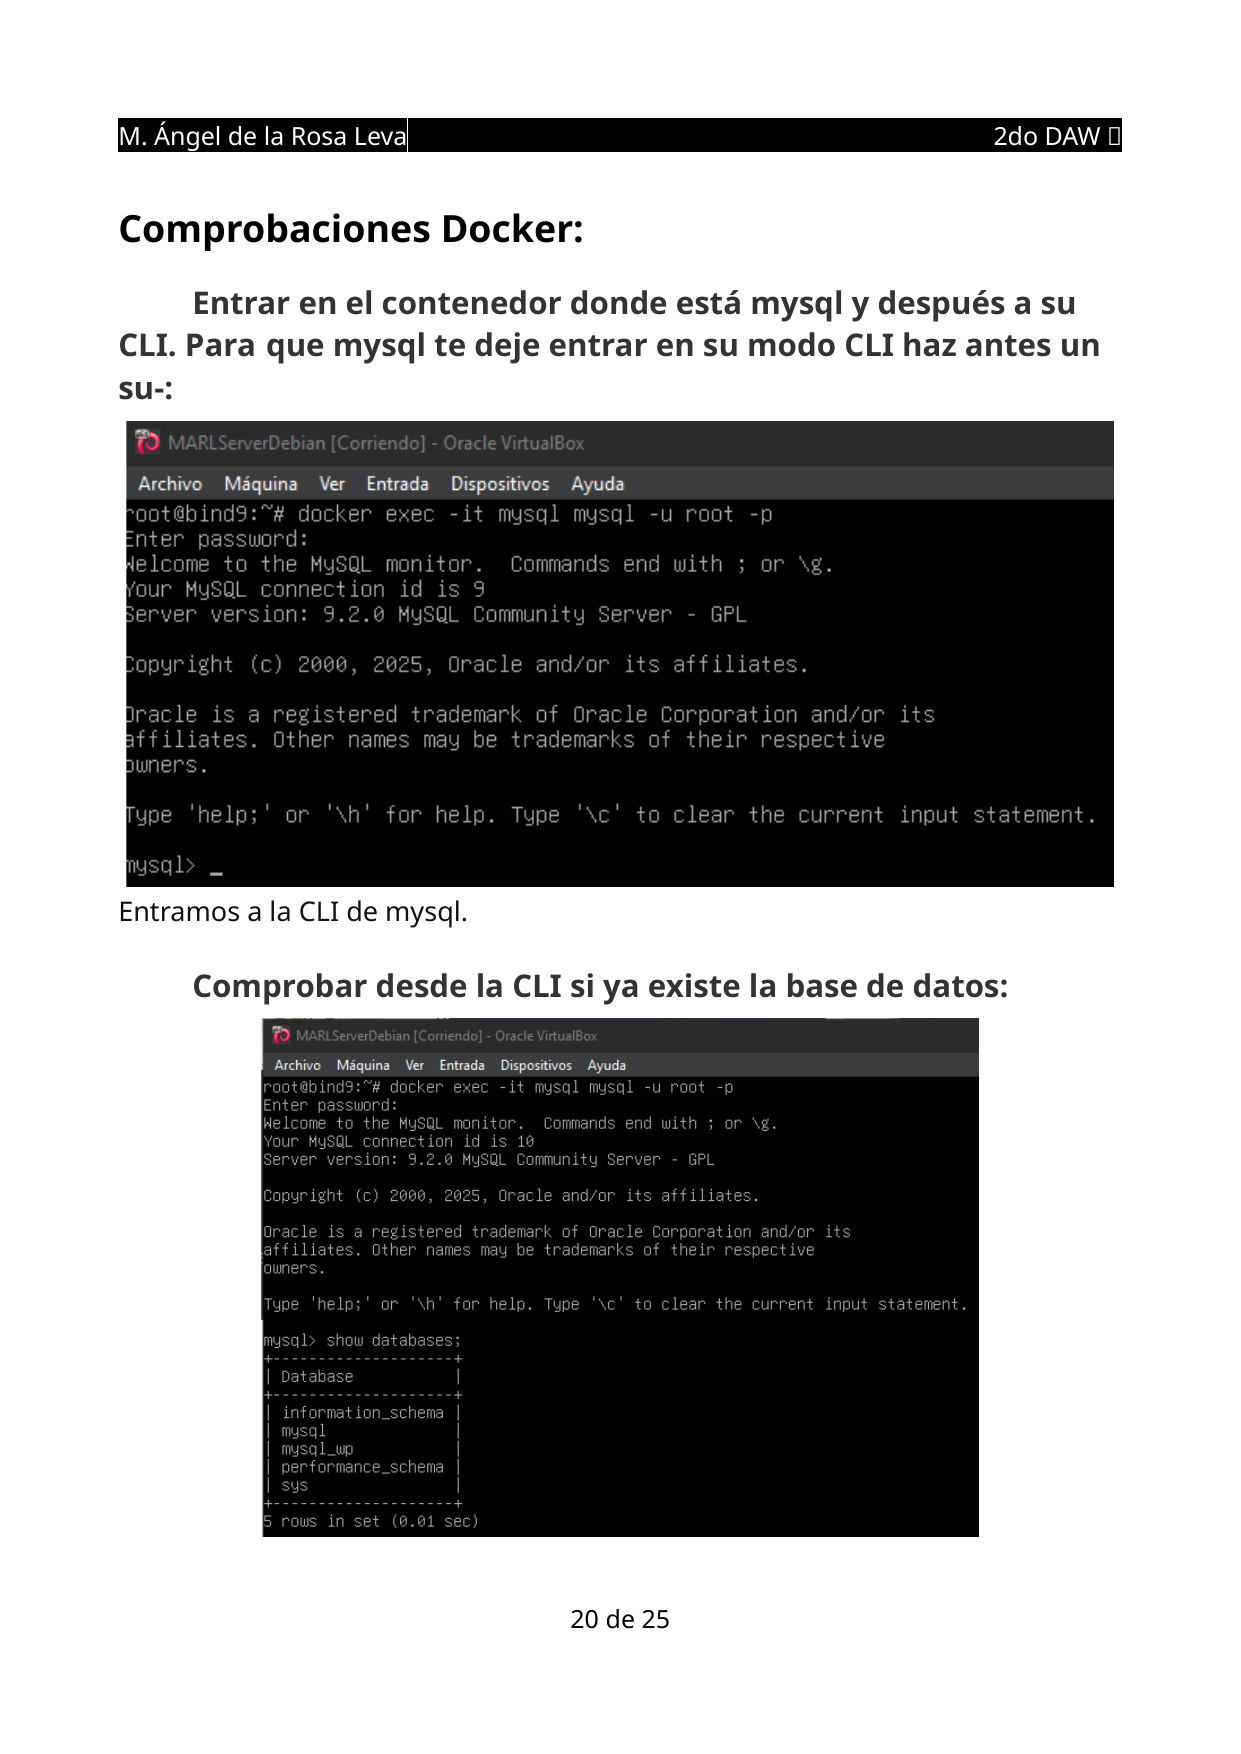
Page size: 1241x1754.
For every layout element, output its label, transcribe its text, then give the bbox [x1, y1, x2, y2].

text Entramos a la CLI de mysql. [118, 421, 1122, 929]
picture [261, 1018, 979, 1537]
subtitle Comprobar desde la CLI si ya existe la base de datos: [118, 964, 1122, 1006]
subtitle Comprobaciones Docker: [118, 202, 1122, 253]
picture [126, 421, 1114, 887]
subtitle Entrar en el contenedor donde está mysql y después a su CLI. Para que mysql te deje entrar en su modo CLI haz antes un su-: [118, 281, 1122, 408]
